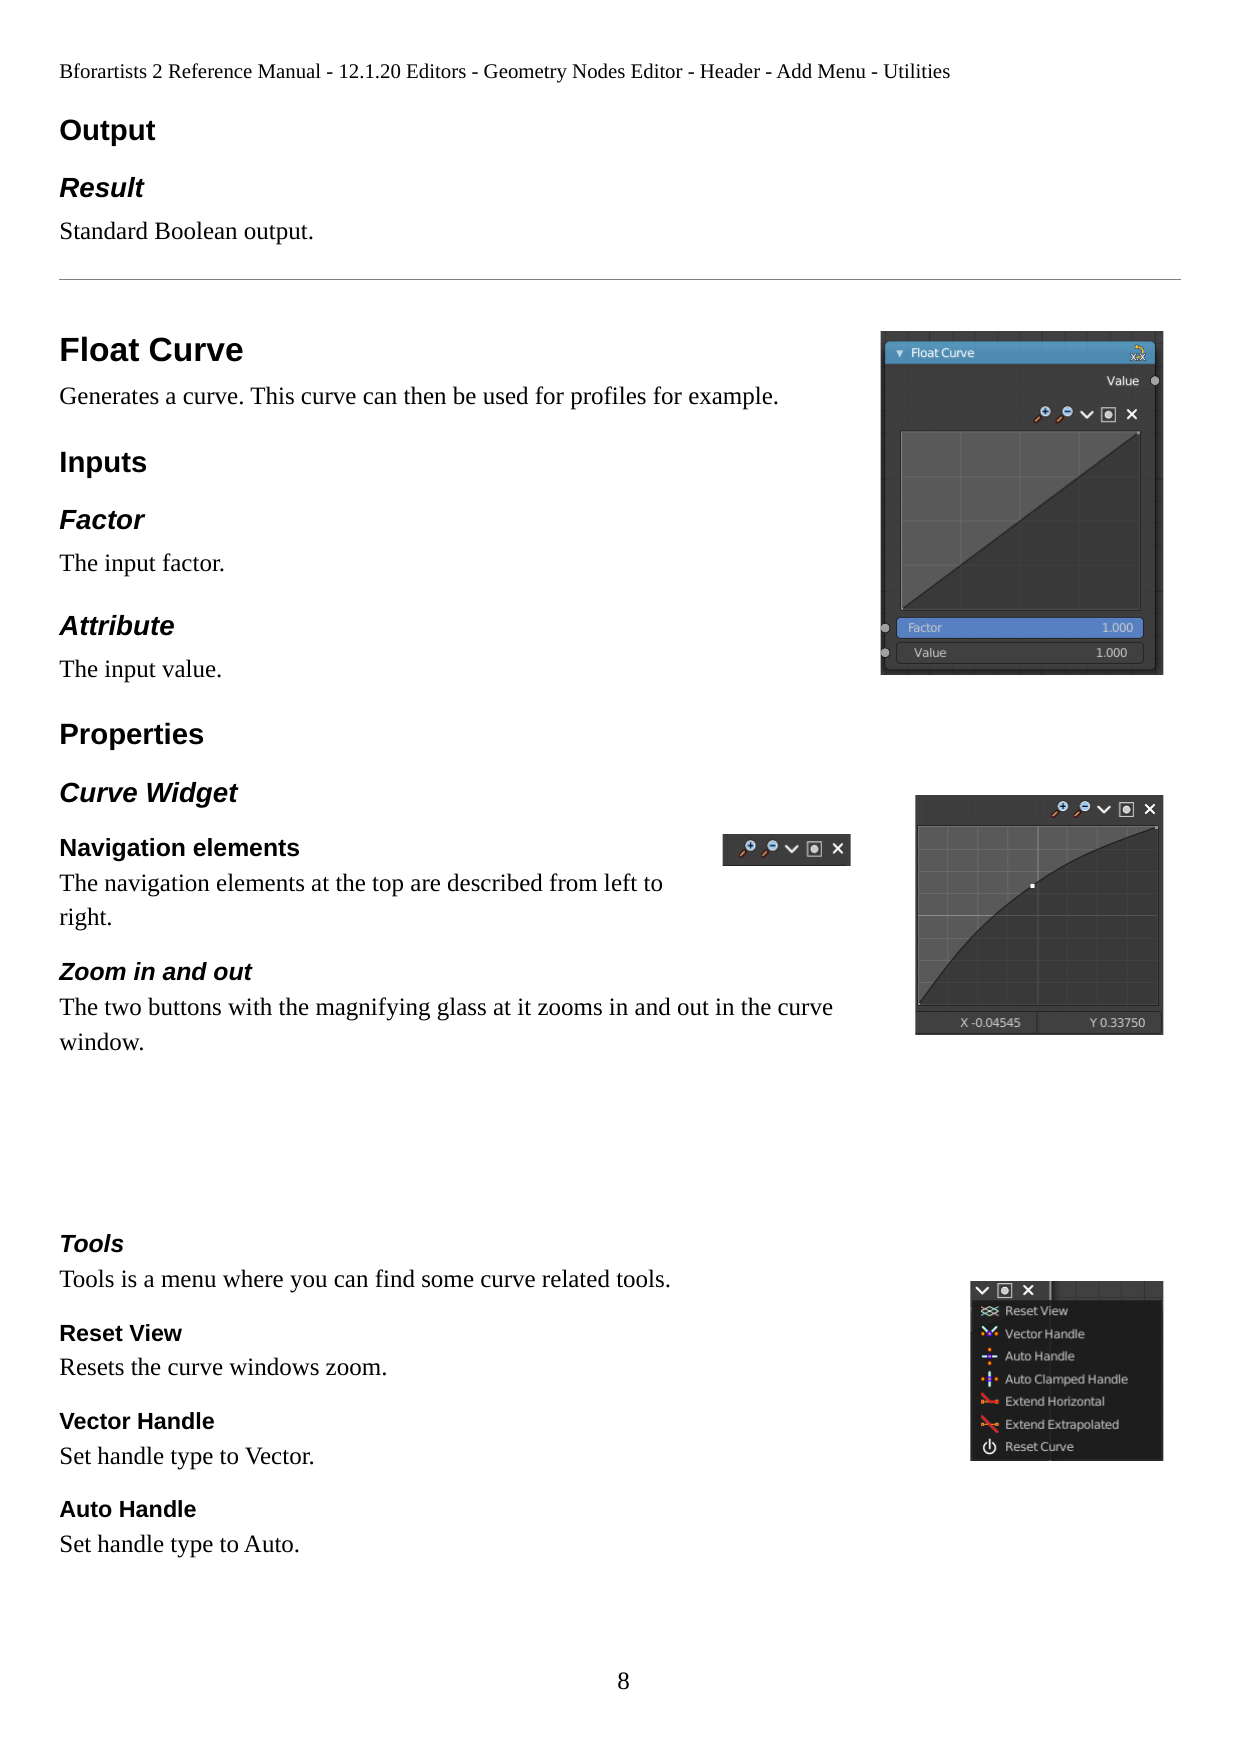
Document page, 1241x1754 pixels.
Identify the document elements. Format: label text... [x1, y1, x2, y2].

subtitle Output [59, 113, 1181, 146]
subtitle [1164, 1408, 1181, 1434]
subtitle Inputs [59, 444, 880, 478]
subtitle Attribute [59, 609, 880, 641]
subtitle Auto Handle [59, 1496, 1181, 1523]
text Set handle type to Vector. [59, 1441, 1181, 1469]
text The input value. [59, 654, 1181, 682]
picture [880, 331, 1164, 675]
subtitle [1164, 1319, 1181, 1346]
text [1164, 548, 1181, 576]
subtitle Properties [59, 717, 1181, 751]
text Resets the curve windows zoom. [59, 1352, 970, 1381]
subtitle Result [59, 171, 1181, 203]
subtitle [1164, 833, 1181, 861]
subtitle [1164, 503, 1181, 535]
text Generates a curve. This curve can then be used for profiles for example. [59, 381, 880, 410]
subtitle Navigation elements [59, 833, 915, 861]
subtitle Curve Widget [59, 776, 1181, 808]
subtitle [1164, 957, 1181, 986]
subtitle Zoom in and out [59, 957, 915, 986]
text Tools is a menu where you can find some curve related tools. [59, 1264, 1181, 1293]
text Standard Boolean output. [59, 216, 1181, 244]
subtitle Reset View [59, 1319, 970, 1346]
subtitle Tools [59, 1229, 1181, 1258]
text The input factor. [59, 548, 880, 576]
subtitle Factor [59, 503, 880, 535]
picture [970, 1281, 1164, 1461]
picture [722, 834, 851, 866]
subtitle Vector Handle [59, 1408, 970, 1434]
subtitle Float Curve [59, 330, 1181, 368]
text Set handle type to Auto. [59, 1529, 1181, 1558]
subtitle [1164, 444, 1181, 478]
picture [915, 795, 1164, 1035]
text The two buttons with the magnifying glass at it zooms in and out in the curve window. [59, 992, 1181, 1056]
text The navigation elements at the top are described from left to right. [59, 868, 915, 931]
subtitle [1164, 609, 1181, 641]
